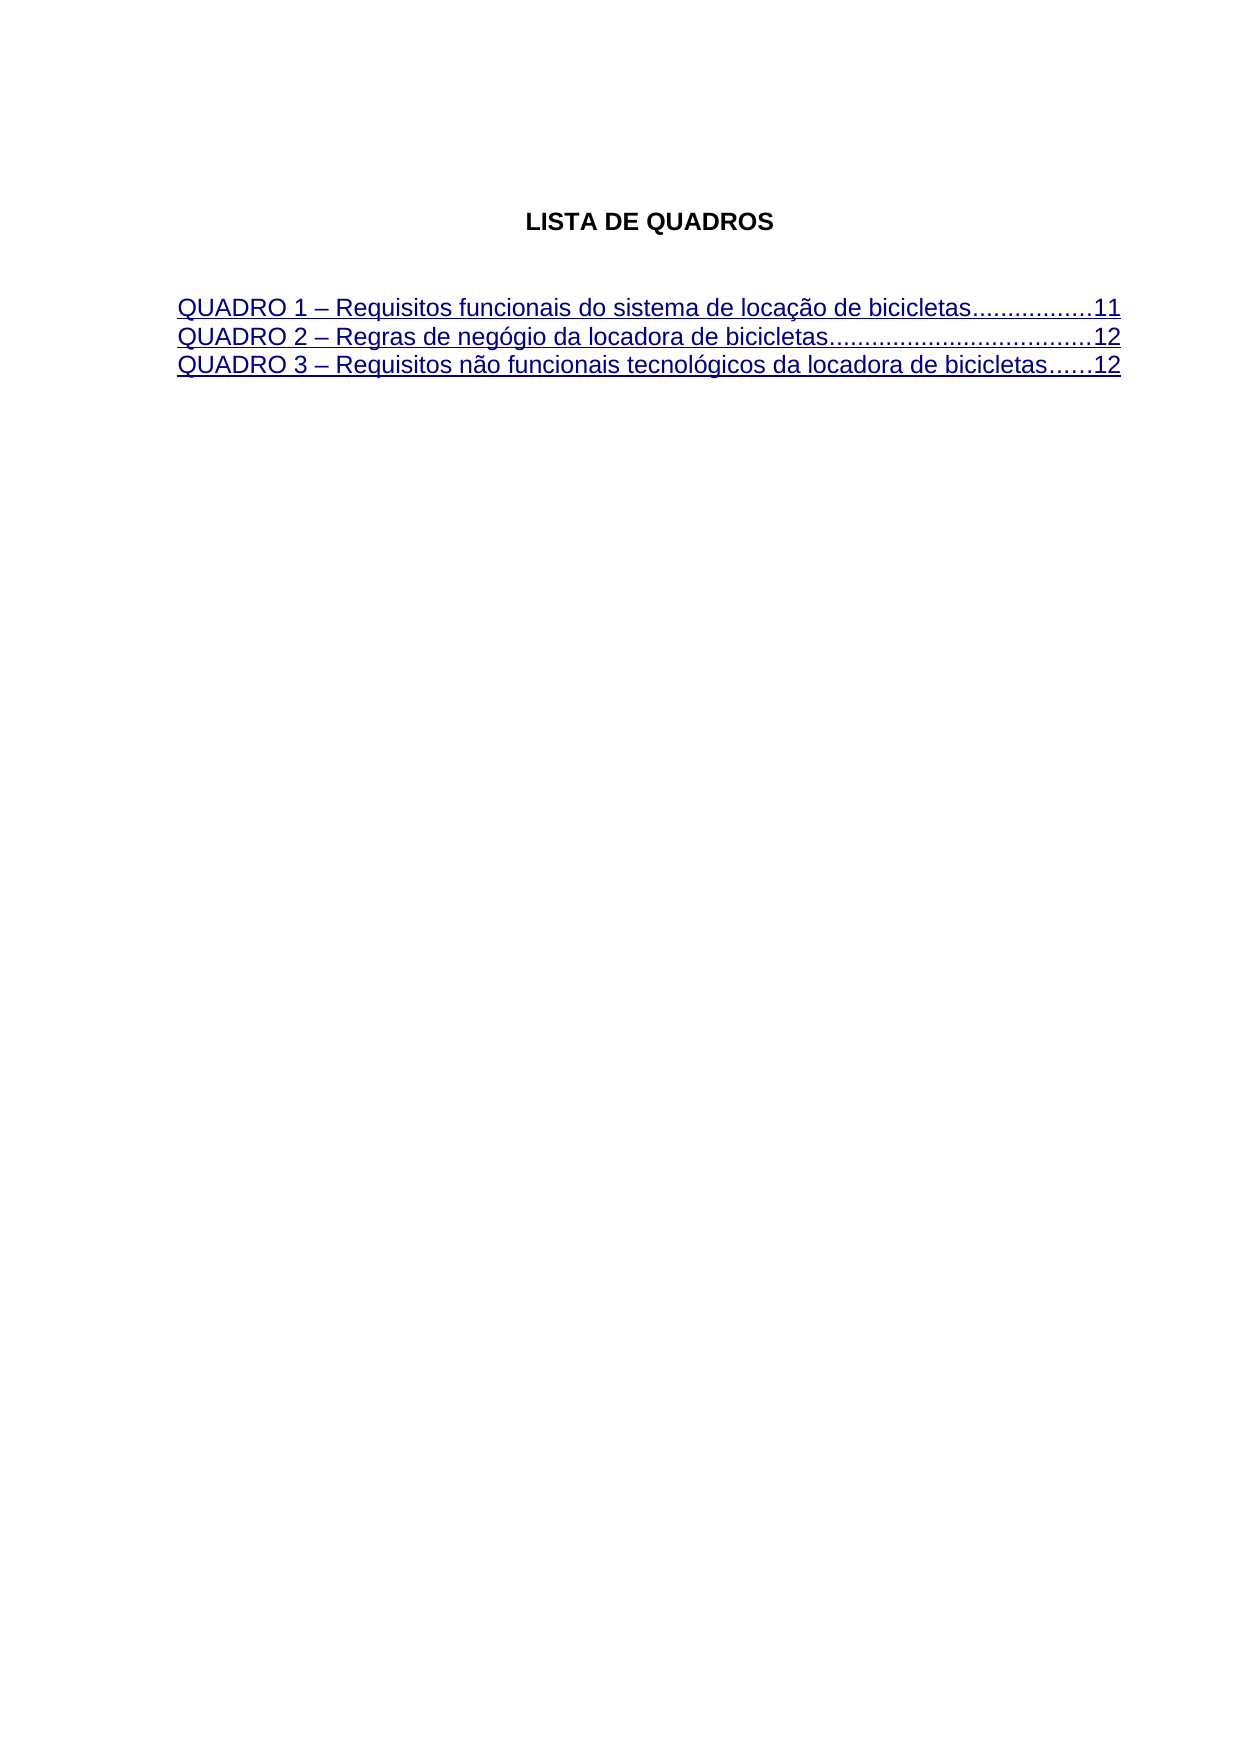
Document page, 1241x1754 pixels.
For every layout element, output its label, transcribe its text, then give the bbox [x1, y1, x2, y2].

text LISTA DE QUADROS [177, 207, 1122, 235]
text Quadro 2 – Regras de negógio da locadora de bicicletas 12 [177, 322, 1122, 350]
text Quadro 1 – Requisitos funcionais do sistema de locação de bicicletas 11 [177, 293, 1122, 322]
text Quadro 3 – Requisitos não funcionais tecnológicos da locadora de bicicletas 12 [177, 350, 1122, 379]
